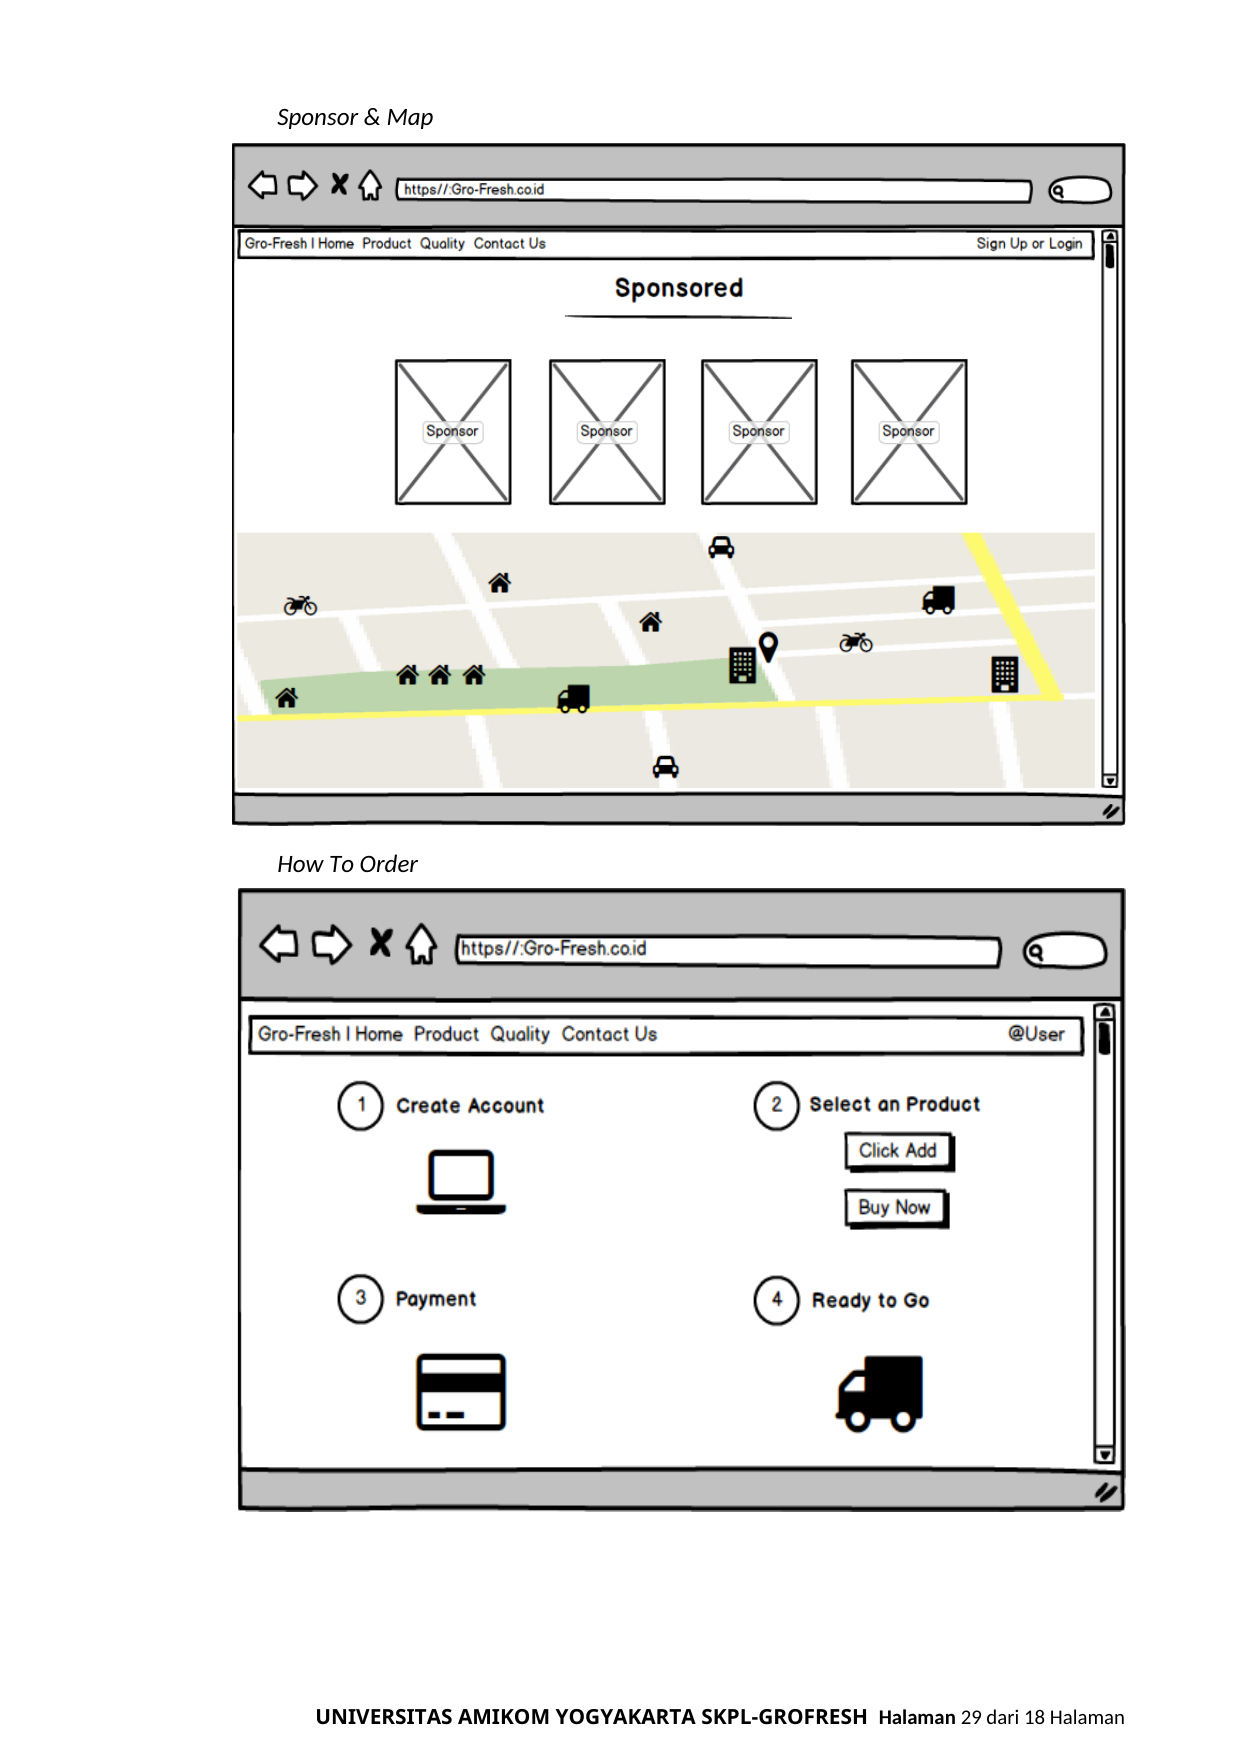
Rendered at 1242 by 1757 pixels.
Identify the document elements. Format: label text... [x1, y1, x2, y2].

picture [237, 888, 1126, 1512]
text How To Order [277, 856, 1125, 877]
picture [232, 143, 1126, 826]
text Sponsor & Map [277, 108, 1125, 129]
